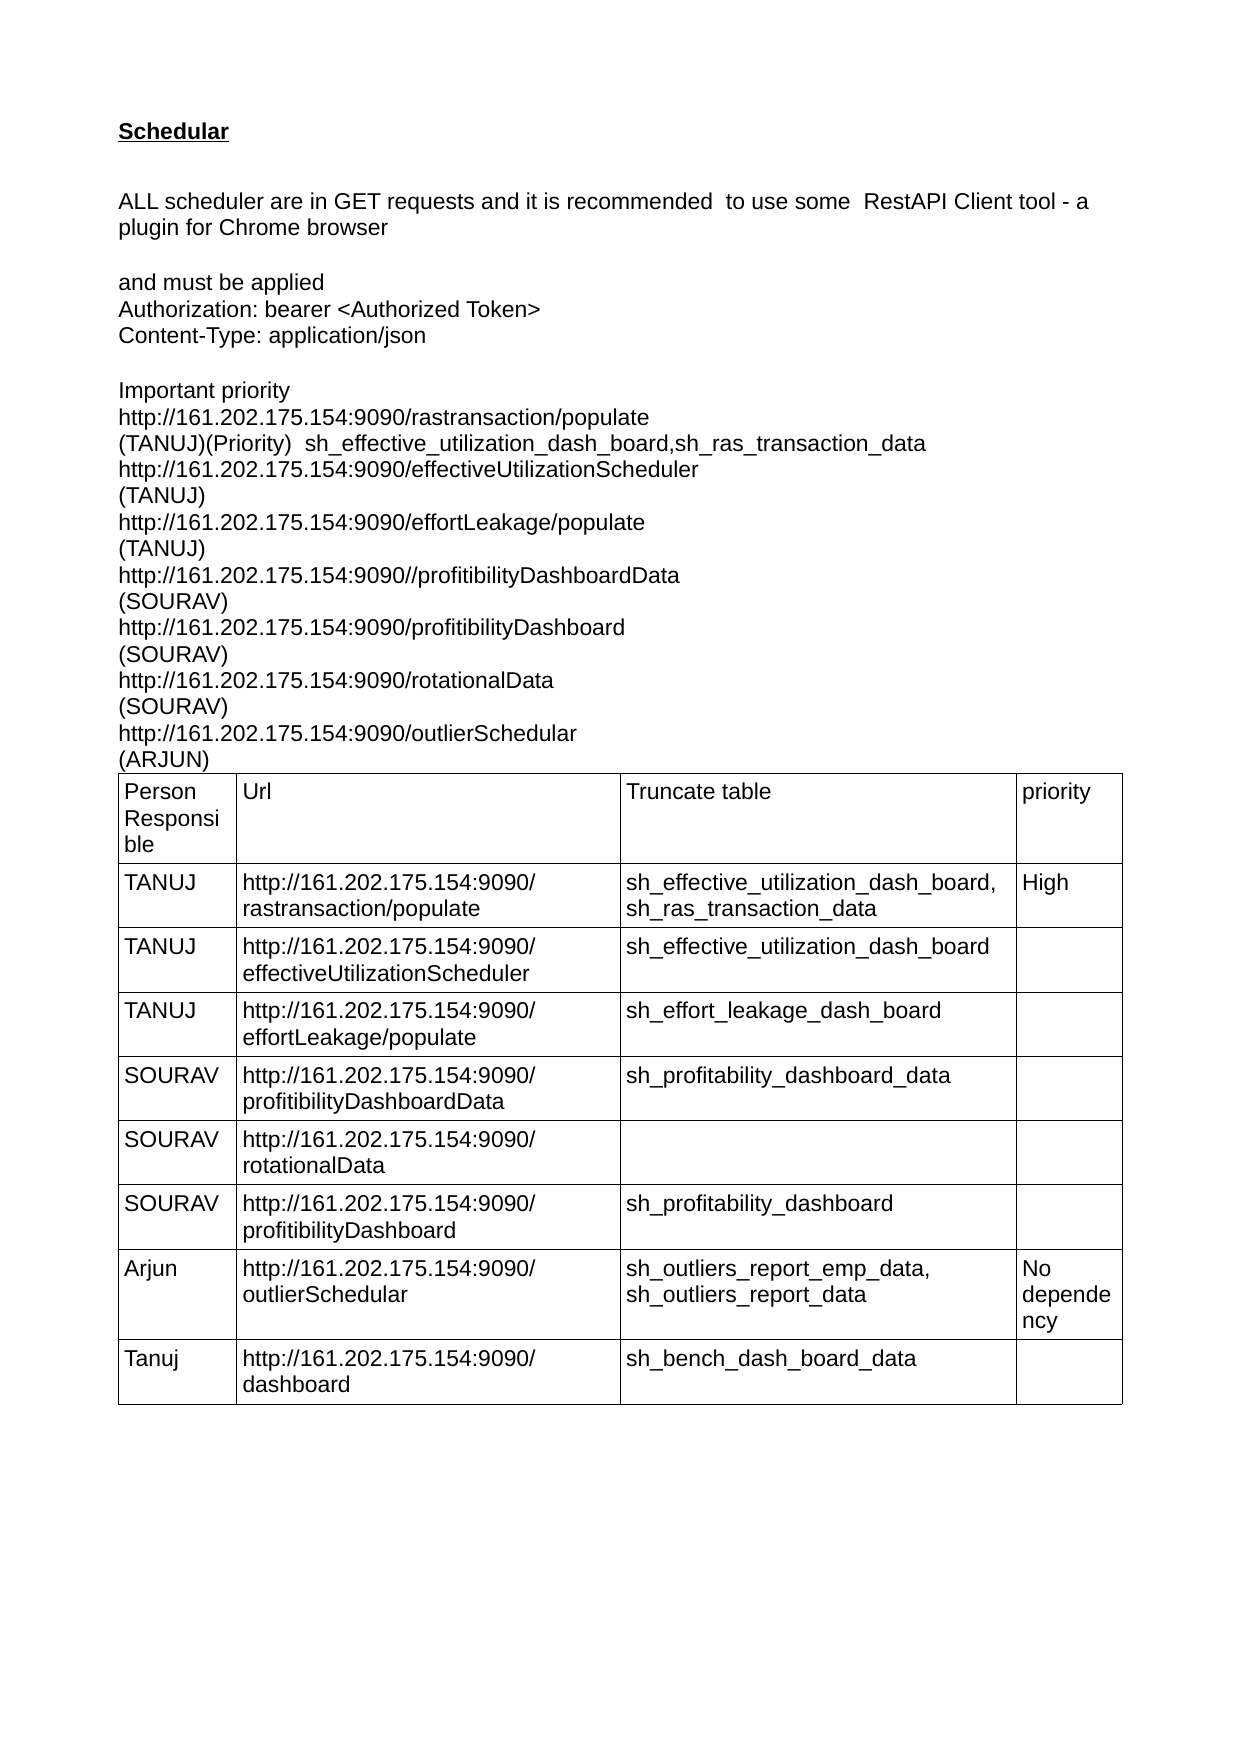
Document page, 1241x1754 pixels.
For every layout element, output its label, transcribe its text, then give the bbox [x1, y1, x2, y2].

table_cell [1017, 993, 1122, 1056]
table_cell SOURAV [119, 1185, 236, 1249]
table_cell [1017, 1057, 1122, 1120]
text http://161.202.175.154:9090/effectiveUtilizationScheduler [118, 456, 1122, 482]
table_cell [1017, 928, 1122, 992]
table_cell [1017, 1340, 1122, 1403]
text http://161.202.175.154:9090/profitibilityDashboard [118, 614, 1122, 641]
text (SOURAV) [118, 693, 1122, 720]
table_cell sh_bench_dash_board_data [621, 1340, 1016, 1403]
text Authorization: bearer <Authorized Token> [118, 296, 1122, 322]
table_cell http://161.202.175.154:9090/effectiveUtilizationScheduler [237, 928, 620, 992]
table_cell http://161.202.175.154:9090/profitibilityDashboardData [237, 1057, 620, 1120]
table_cell TANUJ [119, 864, 236, 927]
text Content-Type: application/json [118, 322, 1122, 348]
text and must be applied [118, 269, 1122, 296]
table_cell Tanuj [119, 1340, 236, 1403]
table_header Truncate table [621, 774, 1016, 863]
table_cell [621, 1121, 1016, 1184]
text http://161.202.175.154:9090/effortLeakage/populate [118, 509, 1122, 535]
table_cell TANUJ [119, 993, 236, 1056]
table_cell [1017, 1185, 1122, 1249]
table_cell [1017, 1121, 1122, 1184]
table_cell http://161.202.175.154:9090/effortLeakage/populate [237, 993, 620, 1056]
table_cell sh_profitability_dashboard [621, 1185, 1016, 1249]
text ALL scheduler are in GET requests and it is recommended to use some RestAPI Client tool - a plugin for Chrome browser [118, 188, 1122, 241]
text (SOURAV) [118, 588, 1122, 614]
table_cell No dependency [1017, 1250, 1122, 1339]
table_header Person Responsible [119, 774, 236, 863]
table_cell SOURAV [119, 1121, 236, 1184]
table_cell sh_effective_utilization_dash_board, sh_ras_transaction_data [621, 864, 1016, 927]
table_header Url [237, 774, 620, 863]
text (TANUJ) [118, 535, 1122, 562]
table_cell sh_outliers_report_emp_data, sh_outliers_report_data [621, 1250, 1016, 1339]
text (SOURAV) [118, 641, 1122, 667]
table_cell Arjun [119, 1250, 236, 1339]
text (ARJUN) [118, 746, 1122, 772]
text http://161.202.175.154:9090/rotationalData [118, 667, 1122, 693]
table_cell High [1017, 864, 1122, 927]
text http://161.202.175.154:9090/rastransaction/populate [118, 403, 1122, 430]
text http://161.202.175.154:9090//profitibilityDashboardData [118, 562, 1122, 588]
table_cell http://161.202.175.154:9090/outlierSchedular [237, 1250, 620, 1339]
table_cell http://161.202.175.154:9090/rastransaction/populate [237, 864, 620, 927]
text http://161.202.175.154:9090/outlierSchedular [118, 720, 1122, 746]
text Important priority [118, 377, 1122, 403]
table_cell TANUJ [119, 928, 236, 992]
text (TANUJ) [118, 482, 1122, 509]
text Schedular [118, 118, 1122, 144]
table_cell sh_effective_utilization_dash_board [621, 928, 1016, 992]
table_cell sh_profitability_dashboard_data [621, 1057, 1016, 1120]
text ​ [118, 1430, 1122, 1459]
table_cell http://161.202.175.154:9090/dashboard [237, 1340, 620, 1403]
table_cell http://161.202.175.154:9090/rotationalData [237, 1121, 620, 1184]
table_cell http://161.202.175.154:9090/profitibilityDashboard [237, 1185, 620, 1249]
text (TANUJ)(Priority) sh_effective_utilization_dash_board,sh_ras_transaction_data [118, 430, 1122, 456]
table_header priority [1017, 774, 1122, 863]
table_cell sh_effort_leakage_dash_board [621, 993, 1016, 1056]
table_cell SOURAV [119, 1057, 236, 1120]
